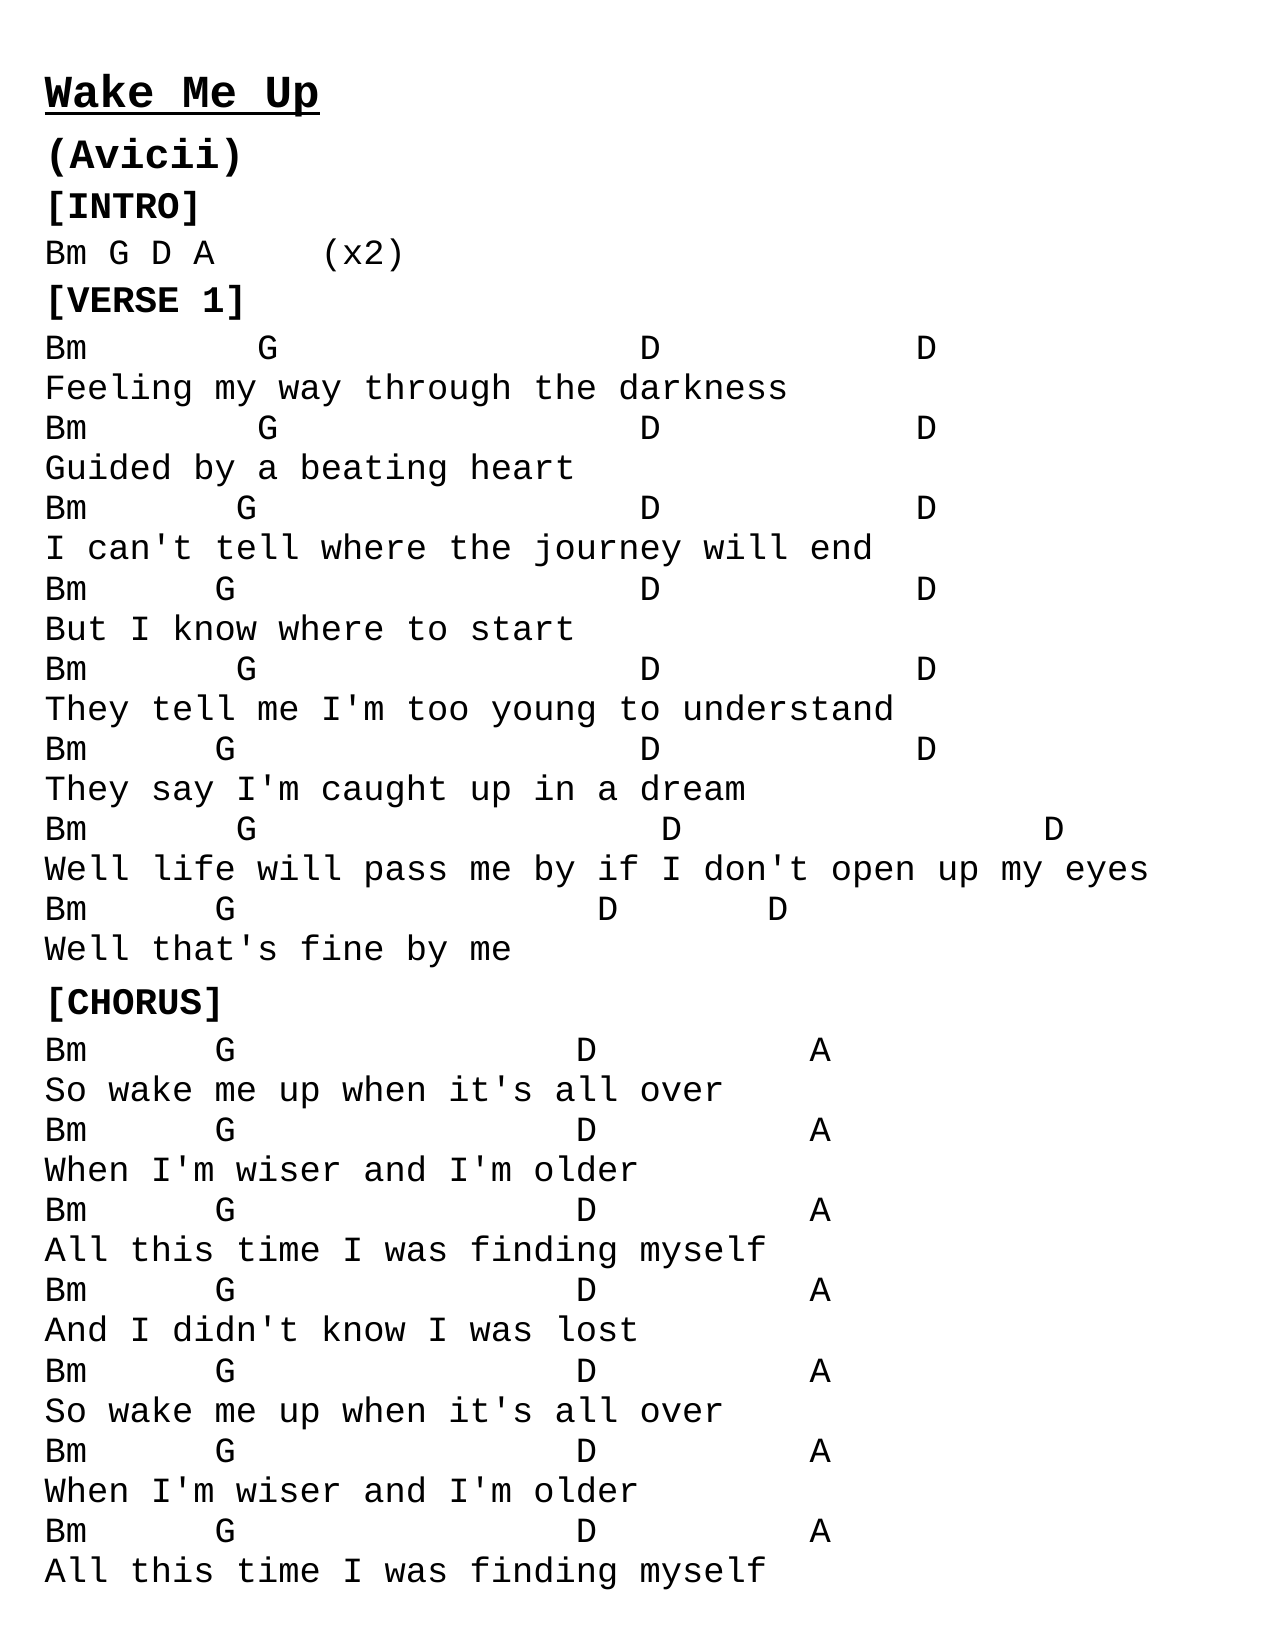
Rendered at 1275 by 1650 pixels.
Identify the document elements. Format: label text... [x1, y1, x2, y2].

text Bm G D A [44, 1112, 1231, 1152]
subtitle [VERSE 1] [44, 281, 1231, 324]
text When I'm wiser and I'm older [44, 1473, 1231, 1513]
text Bm G D A [44, 1352, 1231, 1393]
text Bm G D D [44, 330, 1231, 370]
text They tell me I'm too young to understand [44, 691, 1231, 731]
text Bm G D D [44, 811, 1231, 851]
text Bm G D D [44, 651, 1231, 691]
text Bm G D A [44, 1433, 1231, 1473]
text Bm G D D [44, 570, 1231, 611]
text They say I'm caught up in a dream [44, 771, 1231, 811]
text All this time I was finding myself [44, 1553, 1231, 1593]
text Bm G D A (x2) [44, 235, 1231, 275]
text Bm G D A [44, 1272, 1231, 1312]
text Well that's fine by me [44, 931, 1231, 971]
text So wake me up when it's all over [44, 1393, 1231, 1433]
text Bm G D D [44, 490, 1231, 530]
subtitle [INTRO] [44, 187, 1231, 229]
text Guided by a beating heart [44, 450, 1231, 490]
text Bm G D A [44, 1192, 1231, 1232]
text Bm G D A [44, 1032, 1231, 1072]
text All this time I was finding myself [44, 1232, 1231, 1272]
text Bm G D D [44, 731, 1231, 771]
text Feeling my way through the darkness [44, 370, 1231, 410]
subtitle Wake Me Up [44, 69, 1231, 121]
text And I didn't know I was lost [44, 1312, 1231, 1352]
text Bm G D A [44, 1513, 1231, 1553]
text So wake me up when it's all over [44, 1072, 1231, 1112]
text When I'm wiser and I'm older [44, 1152, 1231, 1192]
subtitle (Avicii) [44, 134, 1231, 181]
text But I know where to start [44, 611, 1231, 651]
text Bm G D D [44, 891, 1231, 931]
text Bm G D D [44, 410, 1231, 450]
text I can't tell where the journey will end [44, 530, 1231, 570]
text Well life will pass me by if I don't open up my eyes [44, 851, 1231, 891]
subtitle [CHORUS] [44, 983, 1231, 1026]
